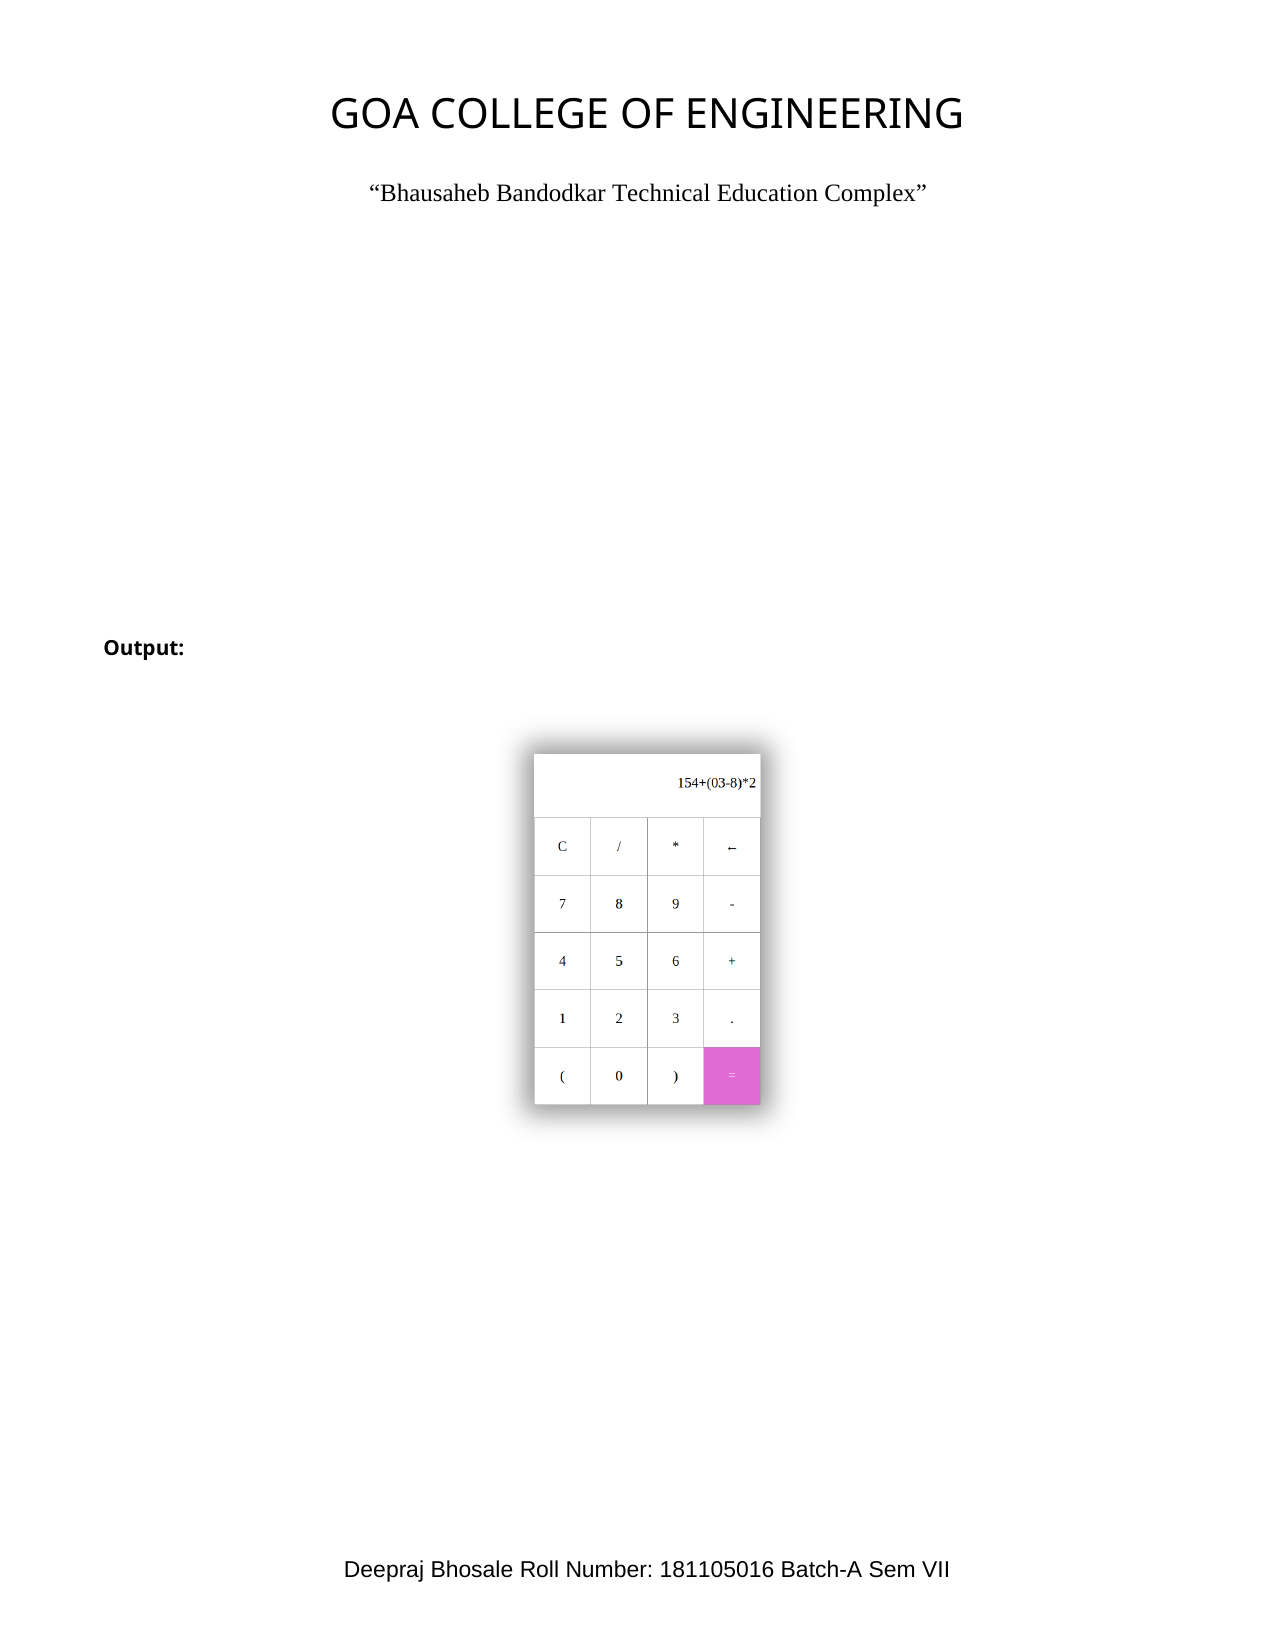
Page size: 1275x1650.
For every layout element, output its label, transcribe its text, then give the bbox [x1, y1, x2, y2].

text Output: [103, 633, 1191, 661]
picture [103, 661, 1191, 1191]
